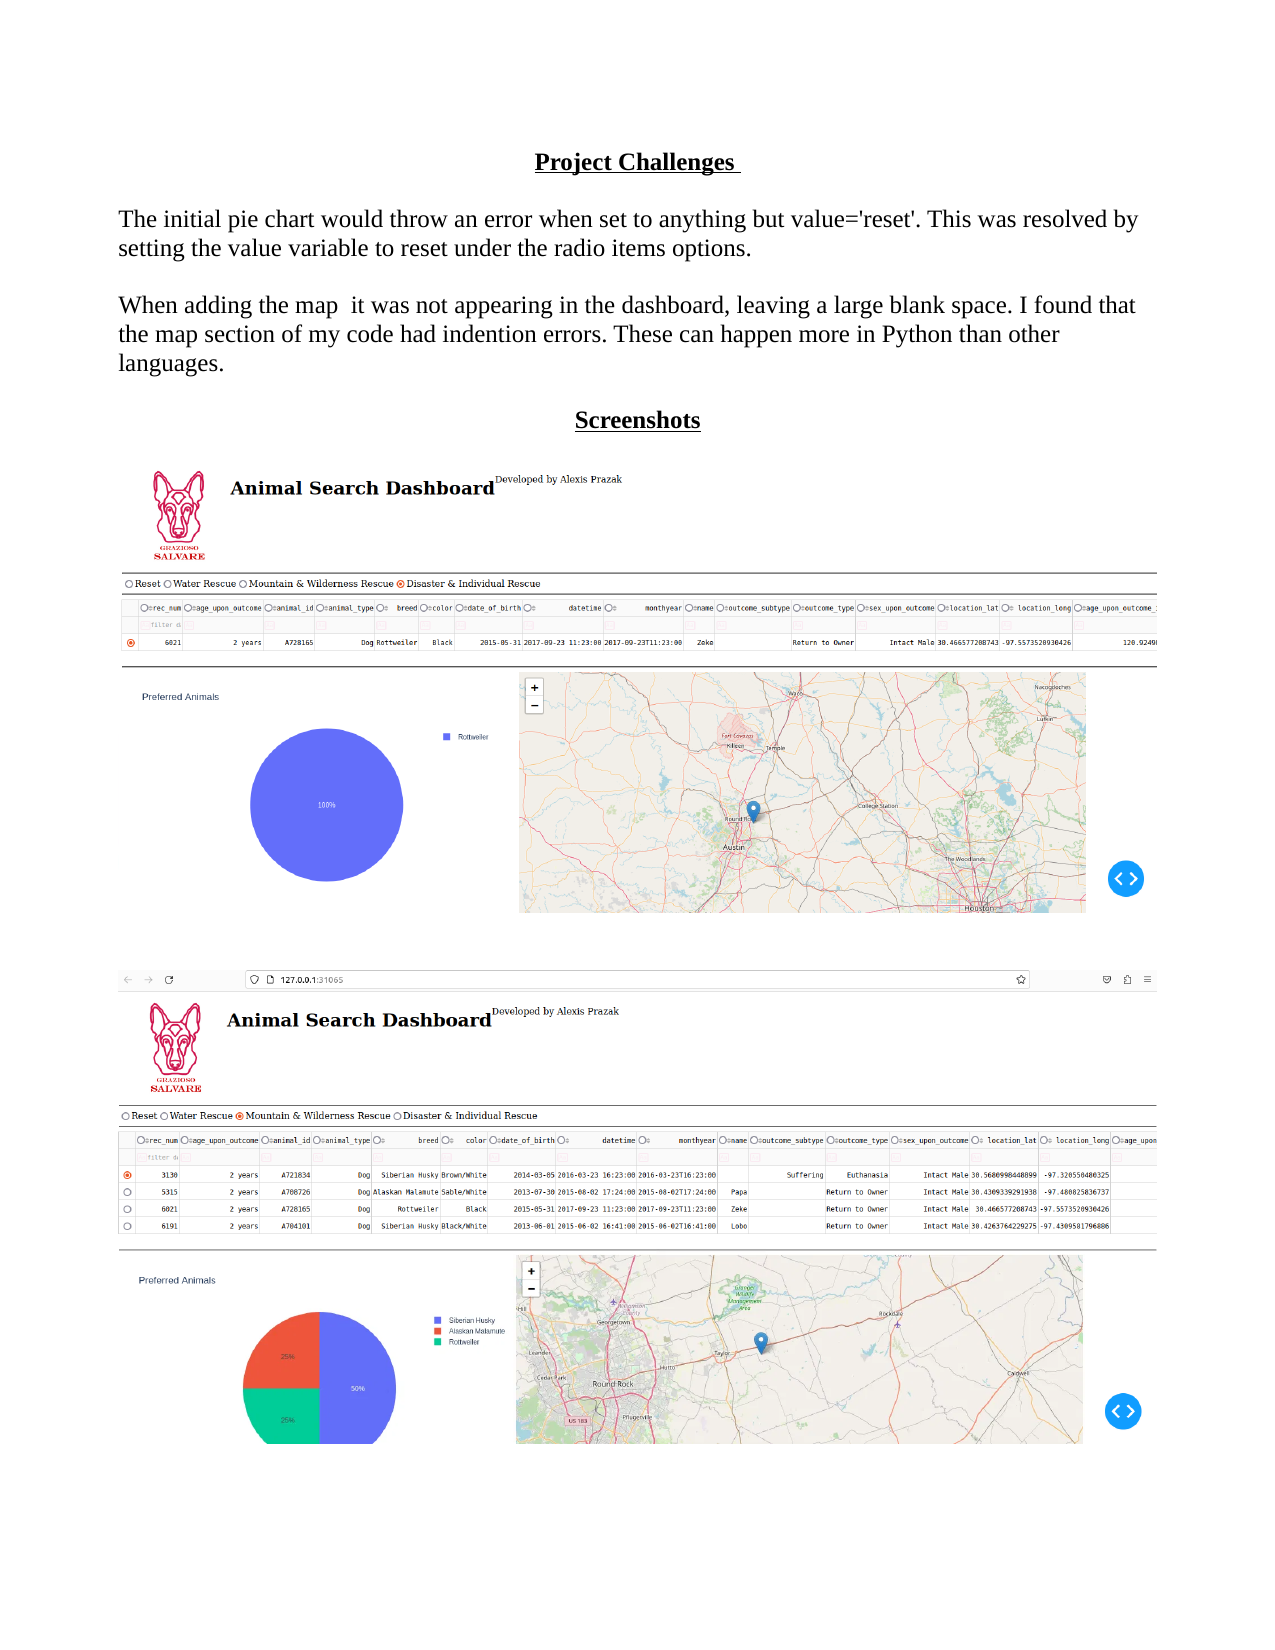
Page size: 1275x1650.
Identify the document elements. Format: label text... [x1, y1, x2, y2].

picture [118, 970, 1157, 1444]
text When adding the map it was not appearing in the dashboard, leaving a large blank space. I found that the map section of my code had indention errors. These can happen more in Python than other languages. [118, 291, 1157, 377]
text Screenshots [118, 406, 1157, 434]
text The initial pie chart would throw an error when set to anything but value='reset'. This was resolved by setting the value variable to reset under the radio items options. [118, 204, 1157, 262]
text Project Challenges [118, 147, 1157, 176]
picture [118, 463, 1157, 913]
